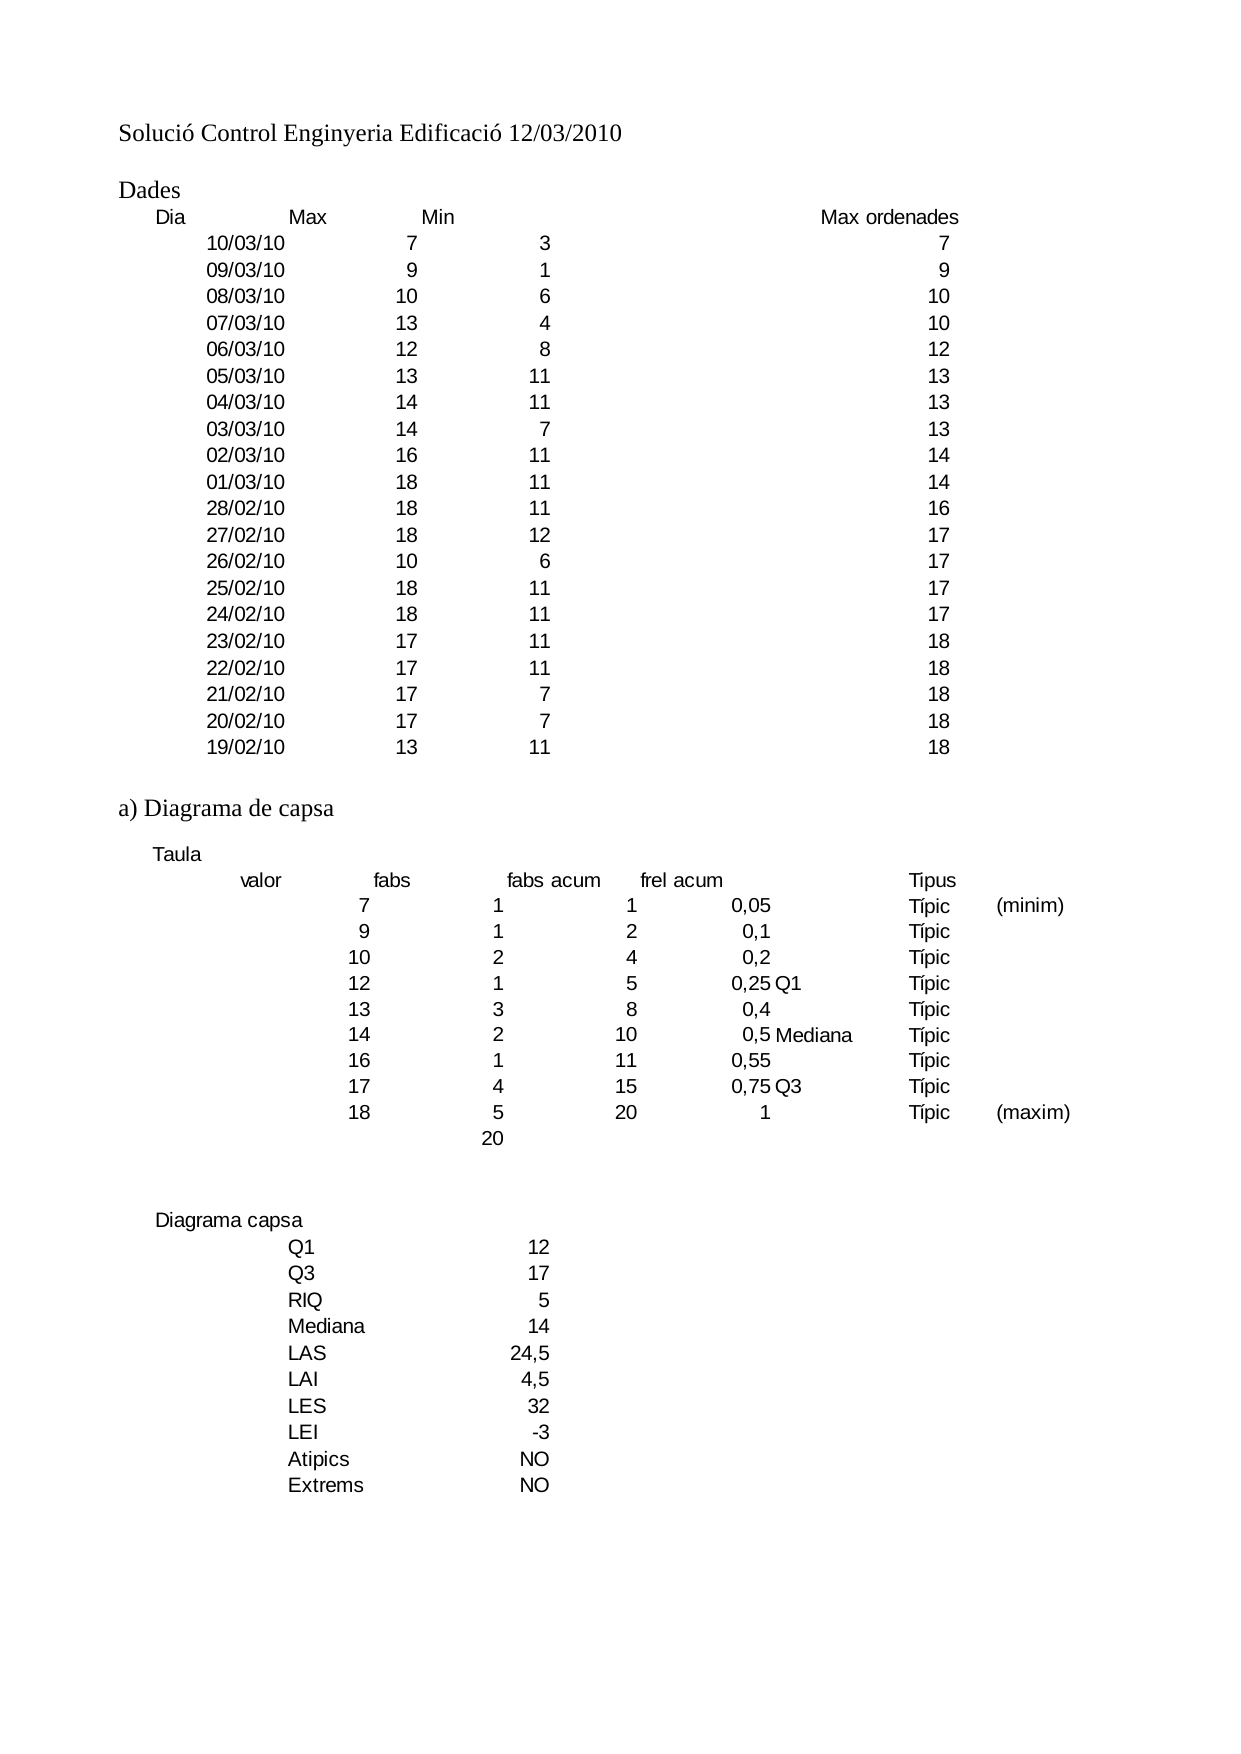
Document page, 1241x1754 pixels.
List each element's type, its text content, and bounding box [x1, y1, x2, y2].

text Solució Control Enginyeria Edificació 12/03/2010 [118, 118, 1122, 147]
text Dades [118, 176, 1122, 204]
text a) Diagrama de capsa [118, 793, 1122, 822]
